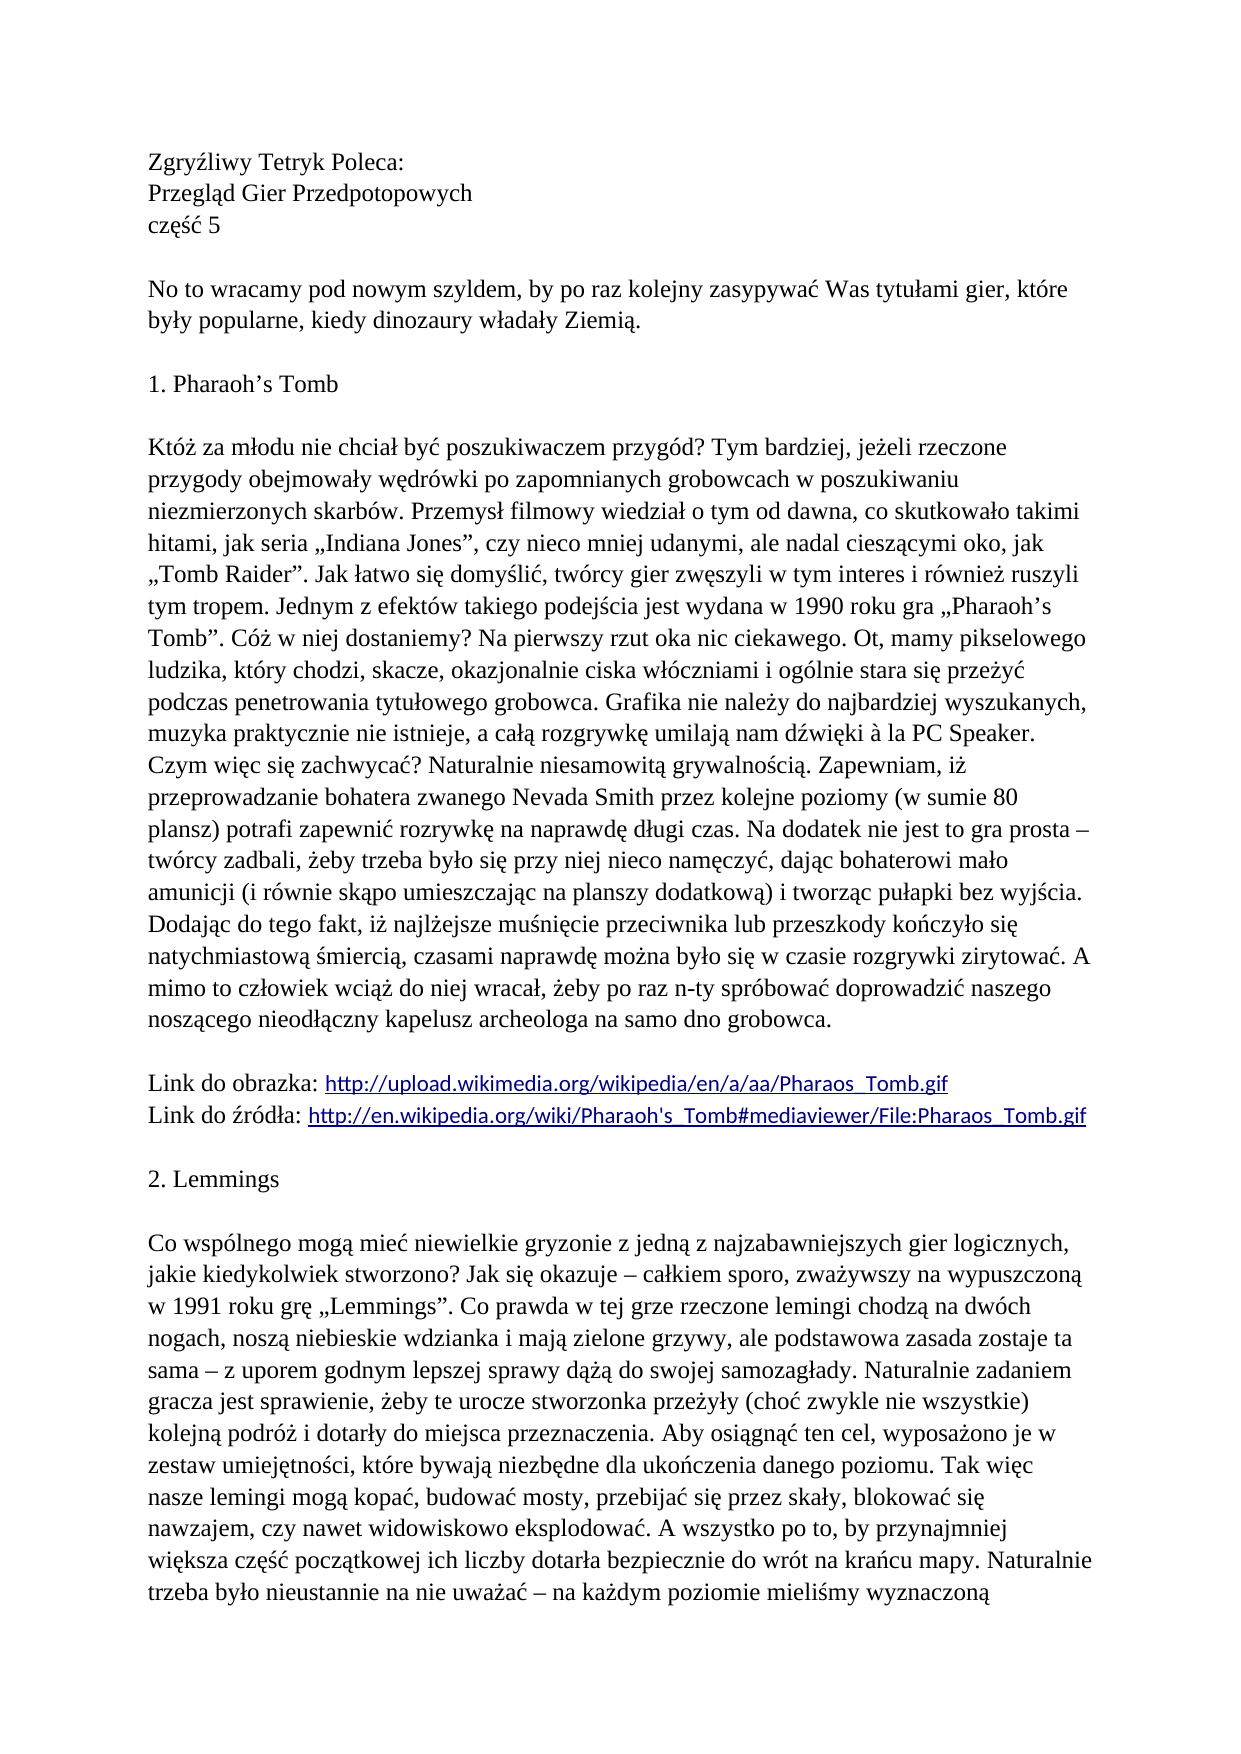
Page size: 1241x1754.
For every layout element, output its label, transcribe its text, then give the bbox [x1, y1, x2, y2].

text 2. Lemmings [148, 1165, 1093, 1193]
text No to wracamy pod nowym szyldem, by po raz kolejny zasypywać Was tytułami gier, które były popularne, kiedy dinozaury władały Ziemią. [148, 275, 1093, 334]
text Któż za młodu nie chciał być poszukiwaczem przygód? Tym bardziej, jeżeli rzeczone przygody obejmowały wędrówki po zapomnianych grobowcach w poszukiwaniu niezmierzonych skarbów. Przemysł filmowy wiedział o tym od dawna, co skutkowało takimi hitami, jak seria „Indiana Jones”, czy nieco mniej udanymi, ale nadal cieszącymi oko, jak „Tomb Raider”. Jak łatwo się domyślić, twórcy gier zwęszyli w tym interes i również ruszyli tym tropem. Jednym z efektów takiego podejścia jest wydana w 1990 roku gra „Pharaoh’s Tomb”. Cóż w niej dostaniemy? Na pierwszy rzut oka nic ciekawego. Ot, mamy pikselowego ludzika, który chodzi, skacze, okazjonalnie ciska włóczniami i ogólnie stara się przeżyć podczas penetrowania tytułowego grobowca. Grafika nie należy do najbardziej wyszukanych, muzyka praktycznie nie istnieje, a całą rozgrywkę umilają nam dźwięki à la PC Speaker. Czym więc się zachwycać? Naturalnie niesamowitą grywalnością. Zapewniam, iż przeprowadzanie bohatera zwanego Nevada Smith przez kolejne poziomy (w sumie 80 plansz) potrafi zapewnić rozrywkę na naprawdę długi czas. Na dodatek nie jest to gra prosta – twórcy zadbali, żeby trzeba było się przy niej nieco namęczyć, dając bohaterowi mało amunicji (i równie skąpo umieszczając na planszy dodatkową) i tworząc pułapki bez wyjścia. Dodając do tego fakt, iż najlżejsze muśnięcie przeciwnika lub przeszkody kończyło się natychmiastową śmiercią, czasami naprawdę można było się w czasie rozgrywki zirytować. A mimo to człowiek wciąż do niej wracał, żeby po raz n-ty spróbować doprowadzić naszego noszącego nieodłączny kapelusz archeologa na samo dno grobowca. [148, 433, 1093, 1033]
text Przegląd Gier Przedpotopowych [148, 179, 1093, 207]
text Zgryźliwy Tetryk Poleca: [148, 148, 1093, 175]
text Link do źródła: http://en.wikipedia.org/wiki/Pharaoh's_Tomb#mediaviewer/File:Pharaos_Tomb.gif [148, 1101, 1093, 1129]
text Link do obrazka: http://upload.wikimedia.org/wikipedia/en/a/aa/Pharaos_Tomb.gif [148, 1069, 1093, 1097]
text część 5 [148, 211, 1093, 239]
text Co wspólnego mogą mieć niewielkie gryzonie z jedną z najzabawniejszych gier logicznych, jakie kiedykolwiek stworzono? Jak się okazuje – całkiem sporo, zważywszy na wypuszczoną w 1991 roku grę „Lemmings”. Co prawda w tej grze rzeczone lemingi chodzą na dwóch nogach, noszą niebieskie wdzianka i mają zielone grzywy, ale podstawowa zasada zostaje ta sama – z uporem godnym lepszej sprawy dążą do swojej samozagłady. Naturalnie zadaniem gracza jest sprawienie, żeby te urocze stworzonka przeżyły (choć zwykle nie wszystkie) kolejną podróż i dotarły do miejsca przeznaczenia. Aby osiągnąć ten cel, wyposażono je w zestaw umiejętności, które bywają niezbędne dla ukończenia danego poziomu. Tak więc nasze lemingi mogą kopać, budować mosty, przebijać się przez skały, blokować się nawzajem, czy nawet widowiskowo eksplodować. A wszystko po to, by przynajmniej większa część początkowej ich liczby dotarła bezpiecznie do wrót na krańcu mapy. Naturalnie trzeba było nieustannie na nie uważać – na każdym poziomie mieliśmy wyznaczoną [148, 1229, 1093, 1606]
text 1. Pharaoh’s Tomb [148, 370, 1093, 398]
